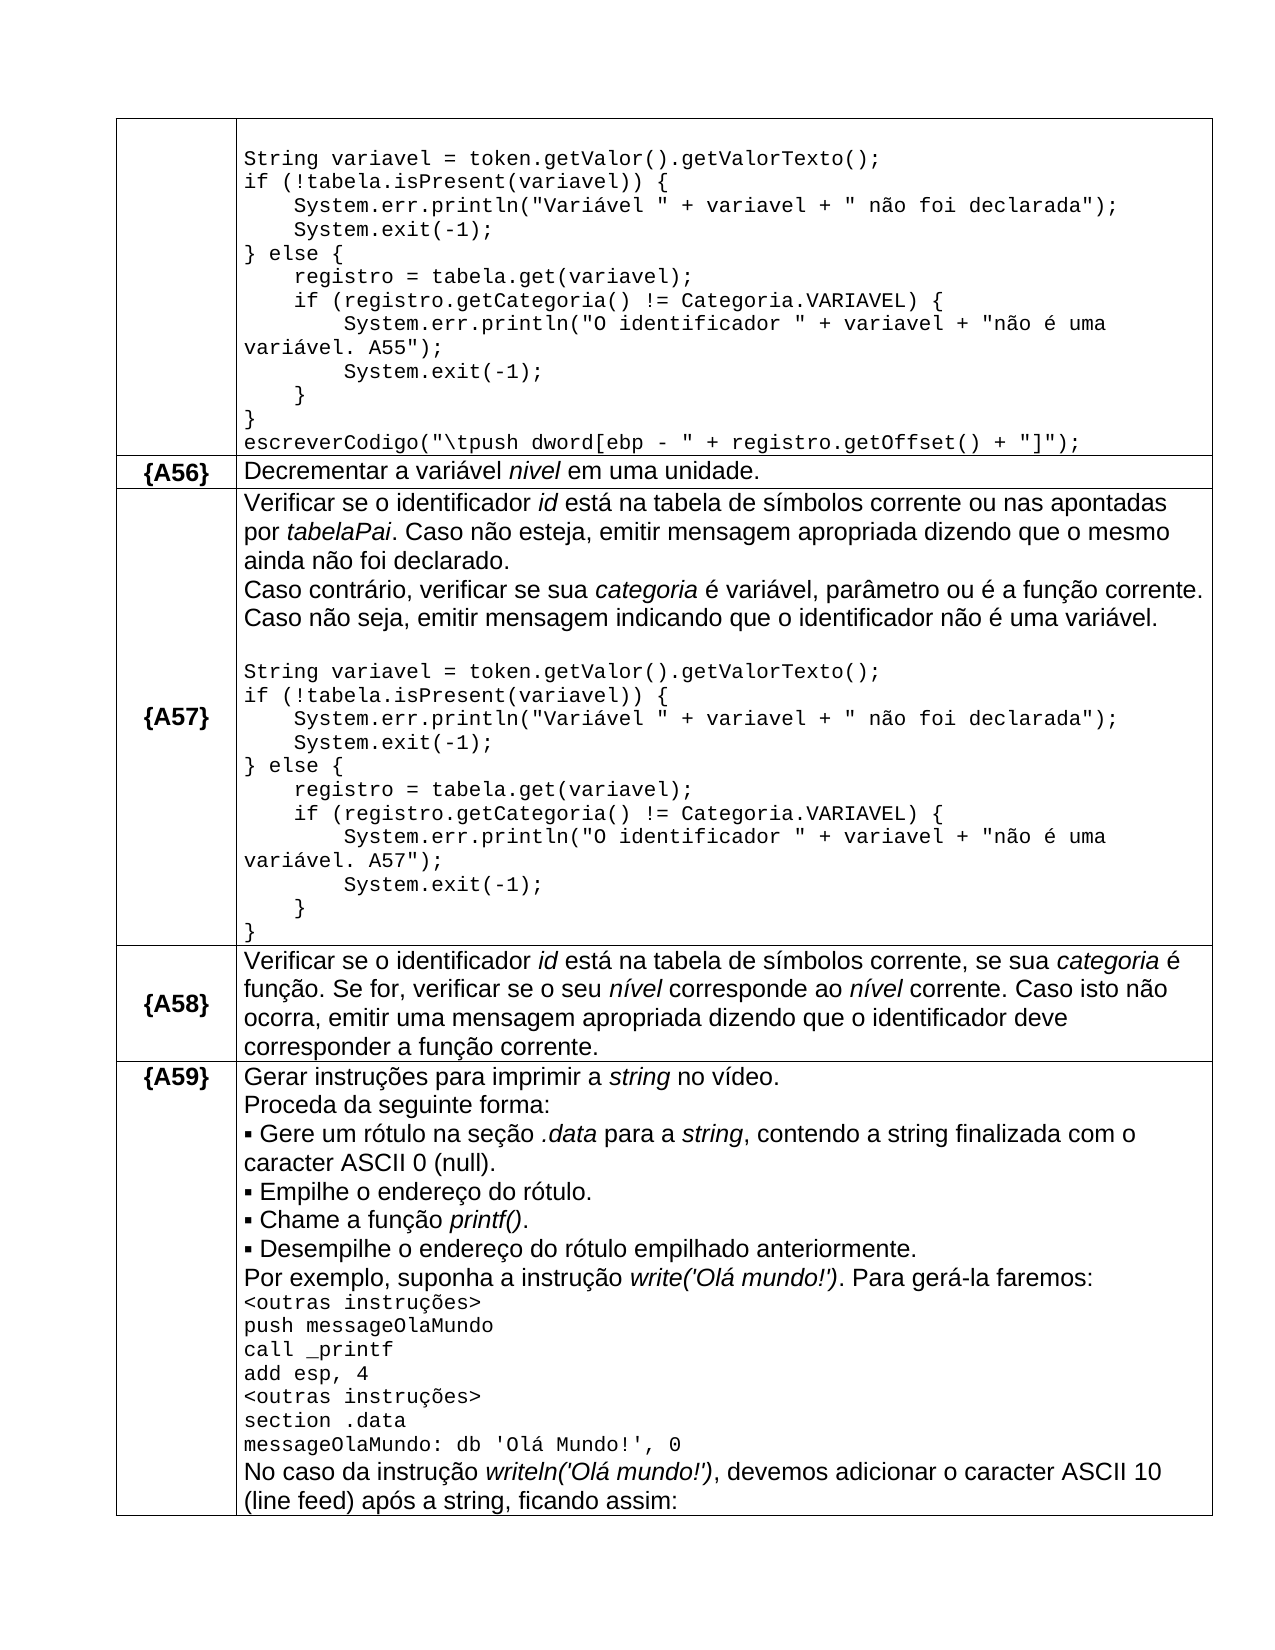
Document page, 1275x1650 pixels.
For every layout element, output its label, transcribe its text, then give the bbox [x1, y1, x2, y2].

table_cell {A57} [117, 489, 236, 945]
table_cell [117, 119, 236, 455]
table_cell Verificar se o identificador id está na tabela de símbolos corrente ou nas apontadas por tabelaPai. Caso não esteja, emitir mensagem apropriada dizendo que o mesmo ainda não foi declarado. Caso contrário, verificar se sua categoria é variável, parâmetro ou é a função corrente. Caso não seja, emitir mensagem indicando que o identificador não é uma variável. String variavel = token.getValor().getValorTexto(); if (!tabela.isPresent(variavel)) { System.err.println("Variável " + variavel + " não foi declarada"); System.exit(-1); } else { registro = tabela.get(variavel); if (registro.getCategoria() != Categoria.VARIAVEL) { System.err.println("O identificador " + variavel + "não é uma variável. A57"); System.exit(-1); } } [237, 489, 1212, 945]
table_cell Gerar instruções para imprimir a string no vídeo. Proceda da seguinte forma: ▪ Gere um rótulo na seção .data para a string, contendo a string finalizada com o caracter ASCII 0 (null). ▪ Empilhe o endereço do rótulo. ▪ Chame a função printf(). ▪ Desempilhe o endereço do rótulo empilhado anteriormente. Por exemplo, suponha a instrução write('Olá mundo!'). Para gerá-la faremos: <outras instruções> push messageOlaMundo call _printf add esp, 4 <outras instruções> section .data messageOlaMundo: db 'Olá Mundo!', 0 No caso da instrução writeln('Olá mundo!'), devemos adicionar o caracter ASCII 10 (line feed) após a string, ficando assim: [237, 1062, 1212, 1515]
table_cell Verificar se o identificador id está na tabela de símbolos corrente, se sua categoria é função. Se for, verificar se o seu nível corresponde ao nível corrente. Caso isto não ocorra, emitir uma mensagem apropriada dizendo que o identificador deve corresponder a função corrente. [237, 946, 1212, 1061]
table_cell {A58} [117, 946, 236, 1061]
table_cell Decrementar a variável nivel em uma unidade. [237, 456, 1212, 487]
table_cell {A59} [117, 1062, 236, 1515]
table_cell {A56} [117, 456, 236, 487]
table_cell String variavel = token.getValor().getValorTexto(); if (!tabela.isPresent(variavel)) { System.err.println("Variável " + variavel + " não foi declarada"); System.exit(-1); } else { registro = tabela.get(variavel); if (registro.getCategoria() != Categoria.VARIAVEL) { System.err.println("O identificador " + variavel + "não é uma variável. A55"); System.exit(-1); } } escreverCodigo("\tpush dword[ebp - " + registro.getOffset() + "]"); [237, 119, 1212, 455]
